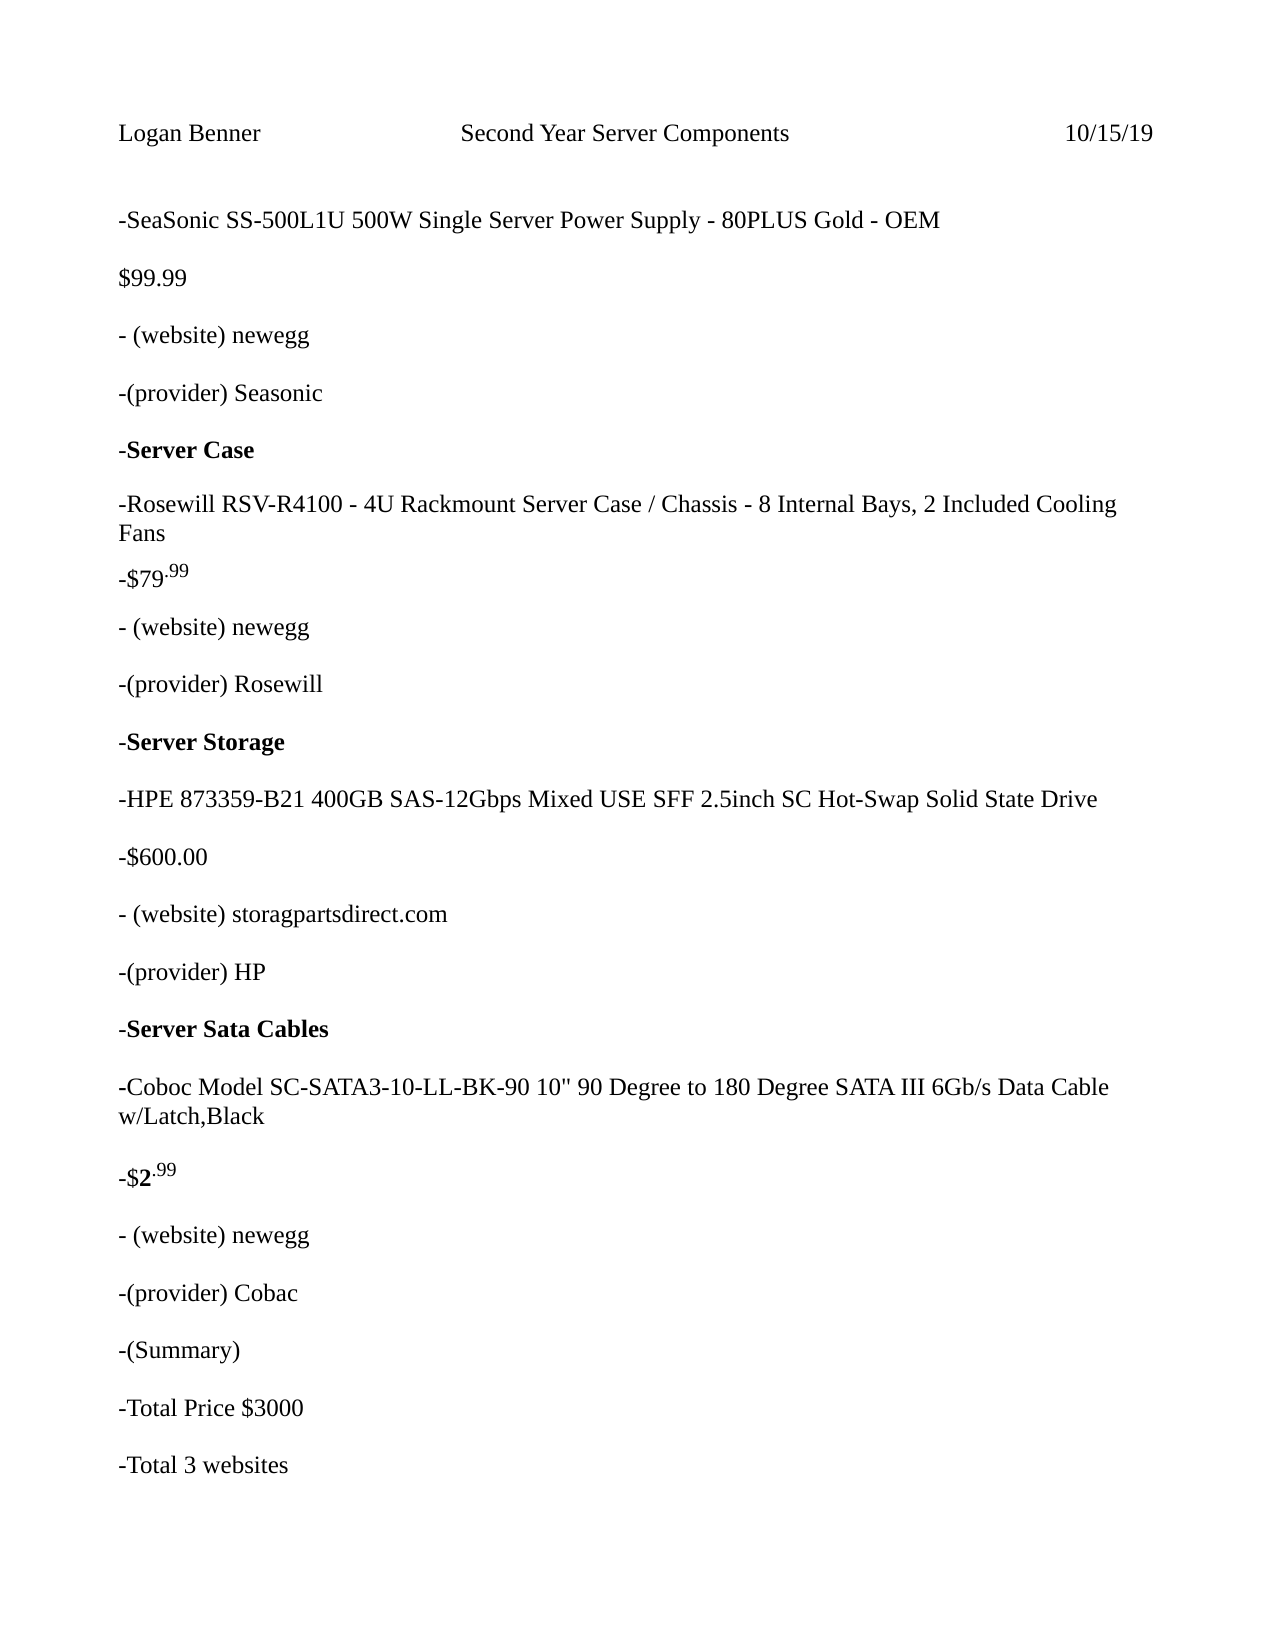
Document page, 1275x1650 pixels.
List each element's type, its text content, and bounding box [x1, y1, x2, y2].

text -$2.99 [118, 1158, 1157, 1192]
text -Server Sata Cables [118, 1014, 1157, 1043]
text - (website) newegg [118, 612, 1157, 641]
text -Server Storage [118, 727, 1157, 756]
text -(Summary) [118, 1336, 1157, 1364]
text -$79.99 [118, 559, 1157, 592]
text -(provider) Cobac [118, 1278, 1157, 1307]
text - (website) newegg [118, 320, 1157, 349]
text -Total Price $3000 [118, 1393, 1157, 1422]
text $99.99 [118, 263, 1157, 291]
subtitle -Rosewill RSV-R4100 - 4U Rackmount Server Case / Chassis - 8 Internal Bays, 2 Included Cooling Fans [118, 489, 1157, 546]
text -SeaSonic SS-500L1U 500W Single Server Power Supply - 80PLUS Gold - OEM [118, 205, 1157, 234]
text -HPE 873359-B21 400GB SAS-12Gbps Mixed USE SFF 2.5inch SC Hot-Swap Solid State Drive [118, 784, 1157, 813]
text -Server Case [118, 435, 1157, 464]
text -Coboc Model SC-SATA3-10-LL-BK-90 10" 90 Degree to 180 Degree SATA III 6Gb/s Data Cable w/Latch,Black [118, 1072, 1157, 1129]
text -Total 3 websites [118, 1451, 1157, 1479]
text - (website) newegg [118, 1221, 1157, 1249]
text -(provider) Rosewill [118, 669, 1157, 698]
text - (website) storagpartsdirect.com [118, 899, 1157, 928]
text -$600.00 [118, 842, 1157, 871]
text -(provider) Seasonic [118, 378, 1157, 406]
text -(provider) HP [118, 957, 1157, 986]
